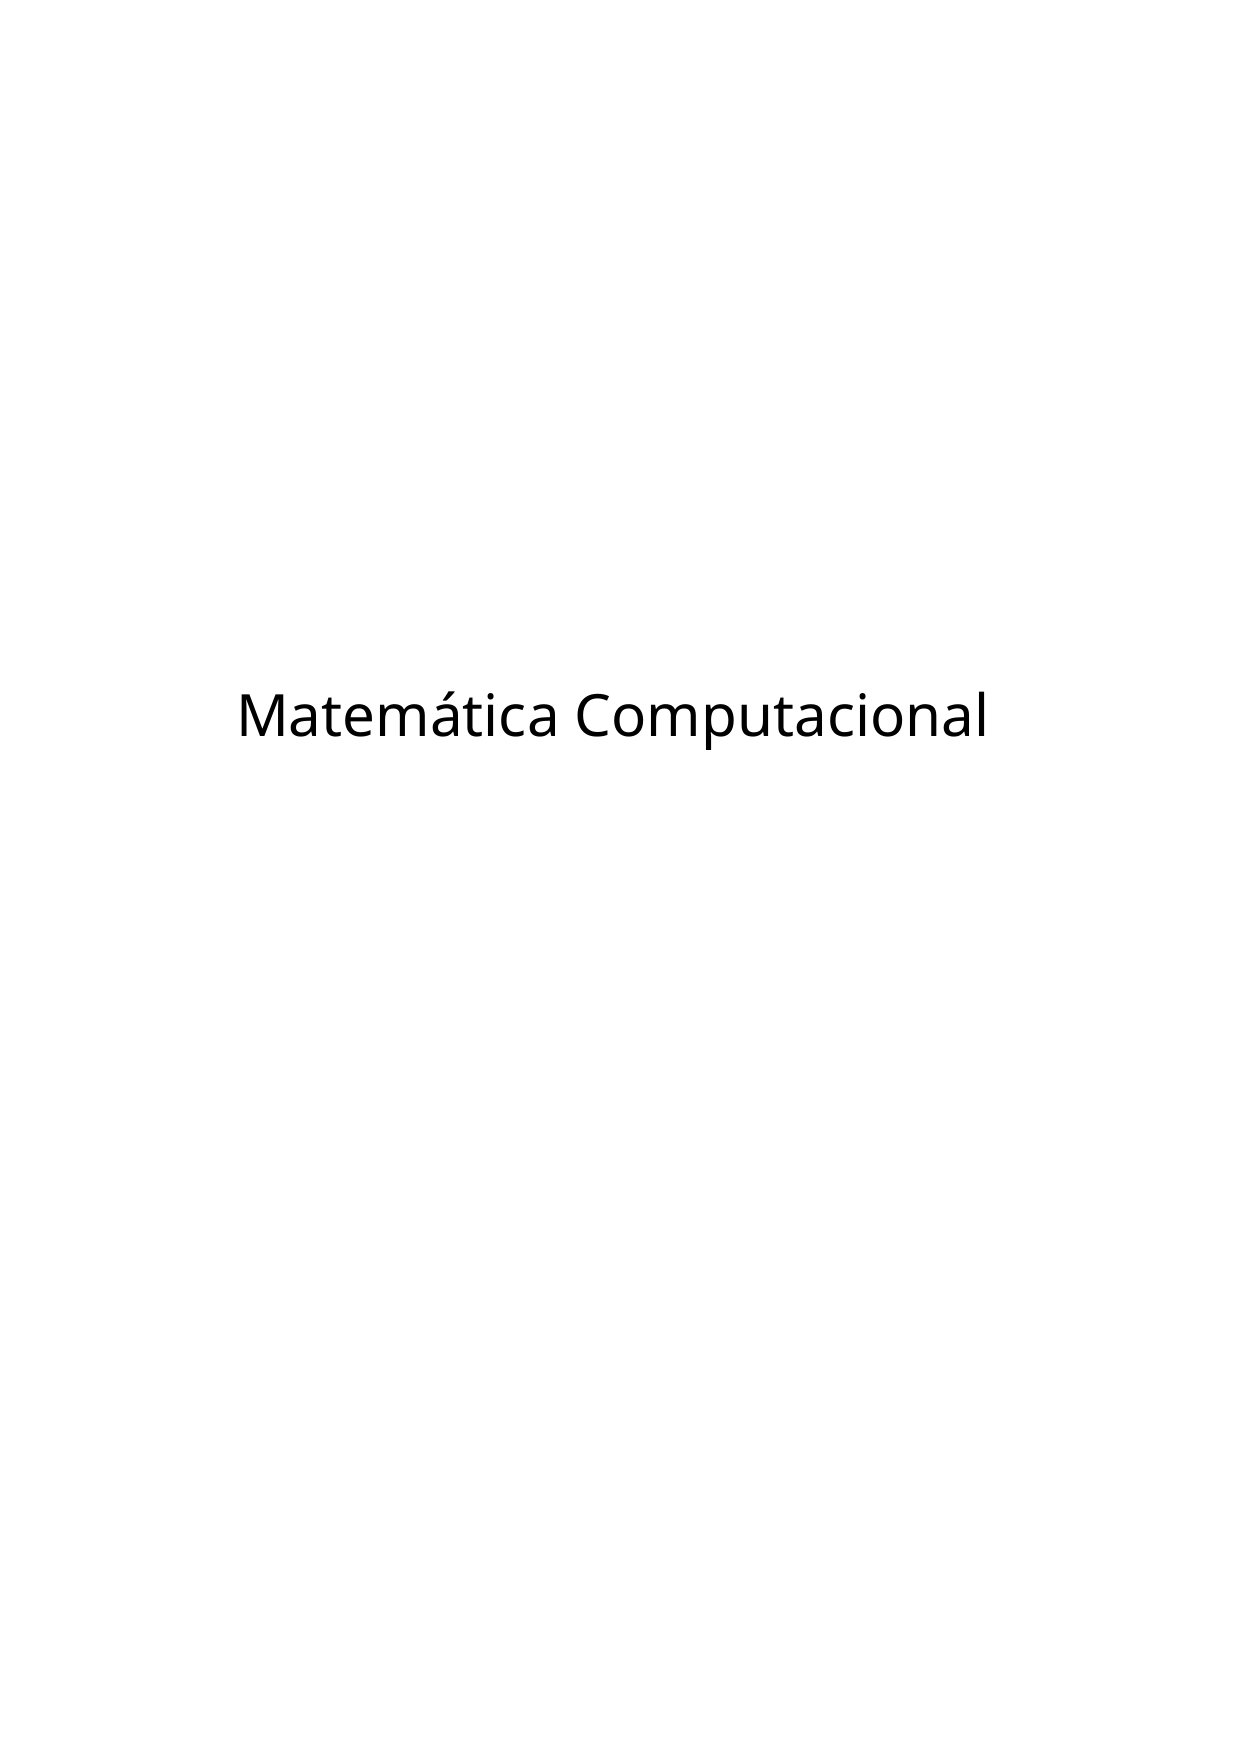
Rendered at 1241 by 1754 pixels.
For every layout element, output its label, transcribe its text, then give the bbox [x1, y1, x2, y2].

text Matemática Computacional [118, 674, 1122, 753]
